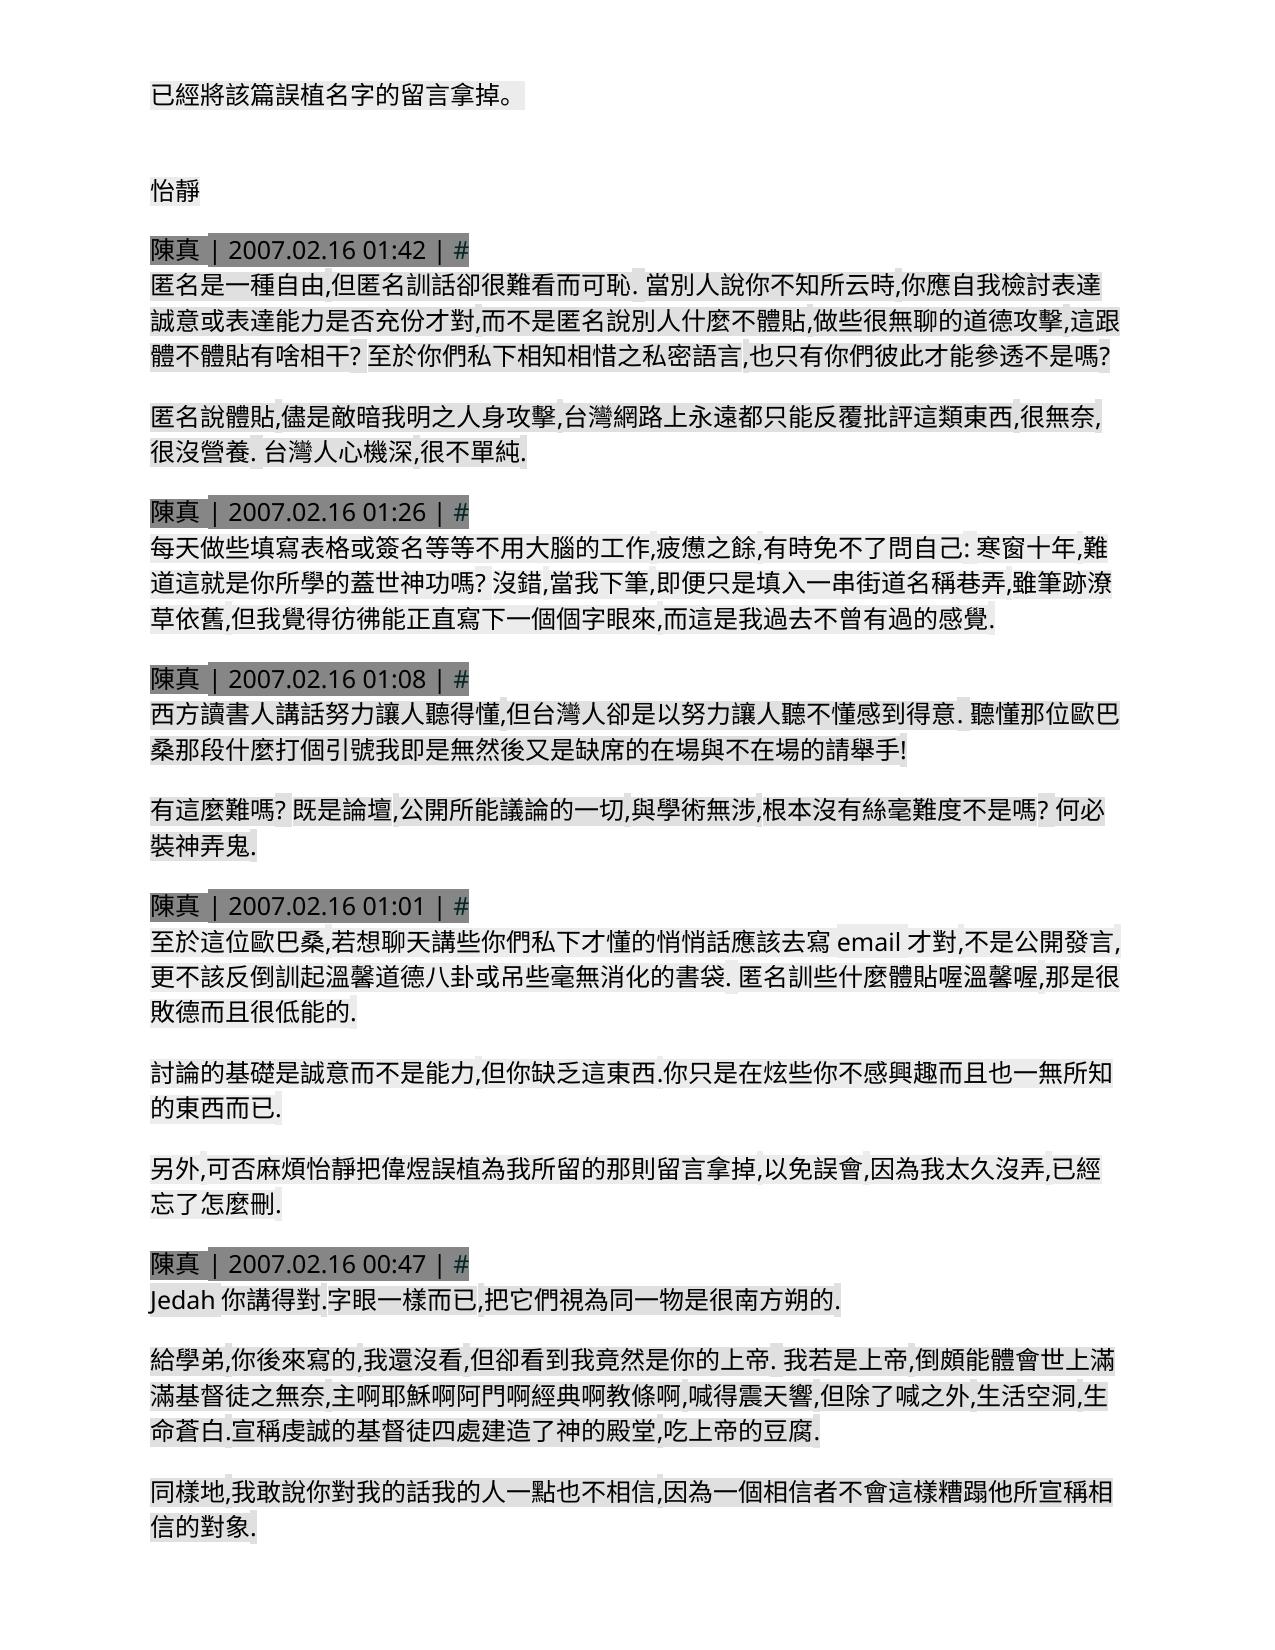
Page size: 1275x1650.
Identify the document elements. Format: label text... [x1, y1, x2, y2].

text 討論的基礎是誠意而不是能力,但你缺乏這東西.你只是在炫些你不感興趣而且也一無所知的東西而已. [150, 1054, 1125, 1125]
text 每天做些填寫表格或簽名等等不用大腦的工作,疲憊之餘,有時免不了問自己: 寒窗十年,難道這就是你所學的蓋世神功嗎? 沒錯,當我下筆,即便只是填入一串街道名稱巷弄,雖筆跡潦草依舊,但我覺得彷彿能正直寫下一個個字眼來,而這是我過去不曾有過的感覺. [150, 529, 1125, 635]
text 有這麼難嗎? 既是論壇,公開所能議論的一切,與學術無涉,根本沒有絲毫難度不是嗎? 何必裝神弄鬼. [150, 792, 1125, 862]
text 陳真 | 2007.02.16 00:47 | # [150, 1246, 1125, 1281]
text 已經將該篇誤植名字的留言拿掉。 [150, 75, 1125, 110]
text Jedah你講得對.字眼一樣而已,把它們視為同一物是很南方朔的. [150, 1281, 1125, 1317]
text 陳真 | 2007.02.16 01:42 | # [150, 231, 1125, 267]
text 匿名說體貼,儘是敵暗我明之人身攻擊,台灣網路上永遠都只能反覆批評這類東西,很無奈,很沒營養. 台灣人心機深,很不單純. [150, 398, 1125, 469]
text 至於這位歐巴桑,若想聊天講些你們私下才懂的悄悄話應該去寫email 才對,不是公開發言,更不該反倒訓起溫馨道德八卦或吊些毫無消化的書袋. 匿名訓些什麼體貼喔溫馨喔,那是很敗德而且很低能的. [150, 923, 1125, 1029]
text 匿名是一種自由,但匿名訓話卻很難看而可恥. 當別人說你不知所云時,你應自我檢討表達誠意或表達能力是否充份才對,而不是匿名說別人什麼不體貼,做些很無聊的道德攻擊,這跟體不體貼有啥相干? 至於你們私下相知相惜之私密語言,也只有你們彼此才能參透不是嗎? [150, 267, 1125, 373]
text 陳真 | 2007.02.16 01:01 | # [150, 887, 1125, 923]
text 陳真 | 2007.02.16 01:26 | # [150, 494, 1125, 529]
text 西方讀書人講話努力讓人聽得懂,但台灣人卻是以努力讓人聽不懂感到得意. 聽懂那位歐巴桑那段什麼打個引號我即是無然後又是缺席的在場與不在場的請舉手! [150, 696, 1125, 767]
text 怡靜 [150, 135, 1125, 206]
text 同樣地,我敢說你對我的話我的人一點也不相信,因為一個相信者不會這樣糟蹋他所宣稱相信的對象. [150, 1473, 1125, 1544]
text 給學弟,你後來寫的,我還沒看,但卻看到我竟然是你的上帝. 我若是上帝,倒頗能體會世上滿滿基督徒之無奈,主啊耶穌啊阿門啊經典啊教條啊,喊得震天響,但除了喊之外,生活空洞,生命蒼白.宣稱虔誠的基督徒四處建造了神的殿堂,吃上帝的豆腐. [150, 1342, 1125, 1448]
text 陳真 | 2007.02.16 01:08 | # [150, 660, 1125, 696]
text 另外,可否麻煩怡靜把偉煜誤植為我所留的那則留言拿掉,以免誤會,因為我太久沒弄,已經忘了怎麼刪. [150, 1150, 1125, 1221]
